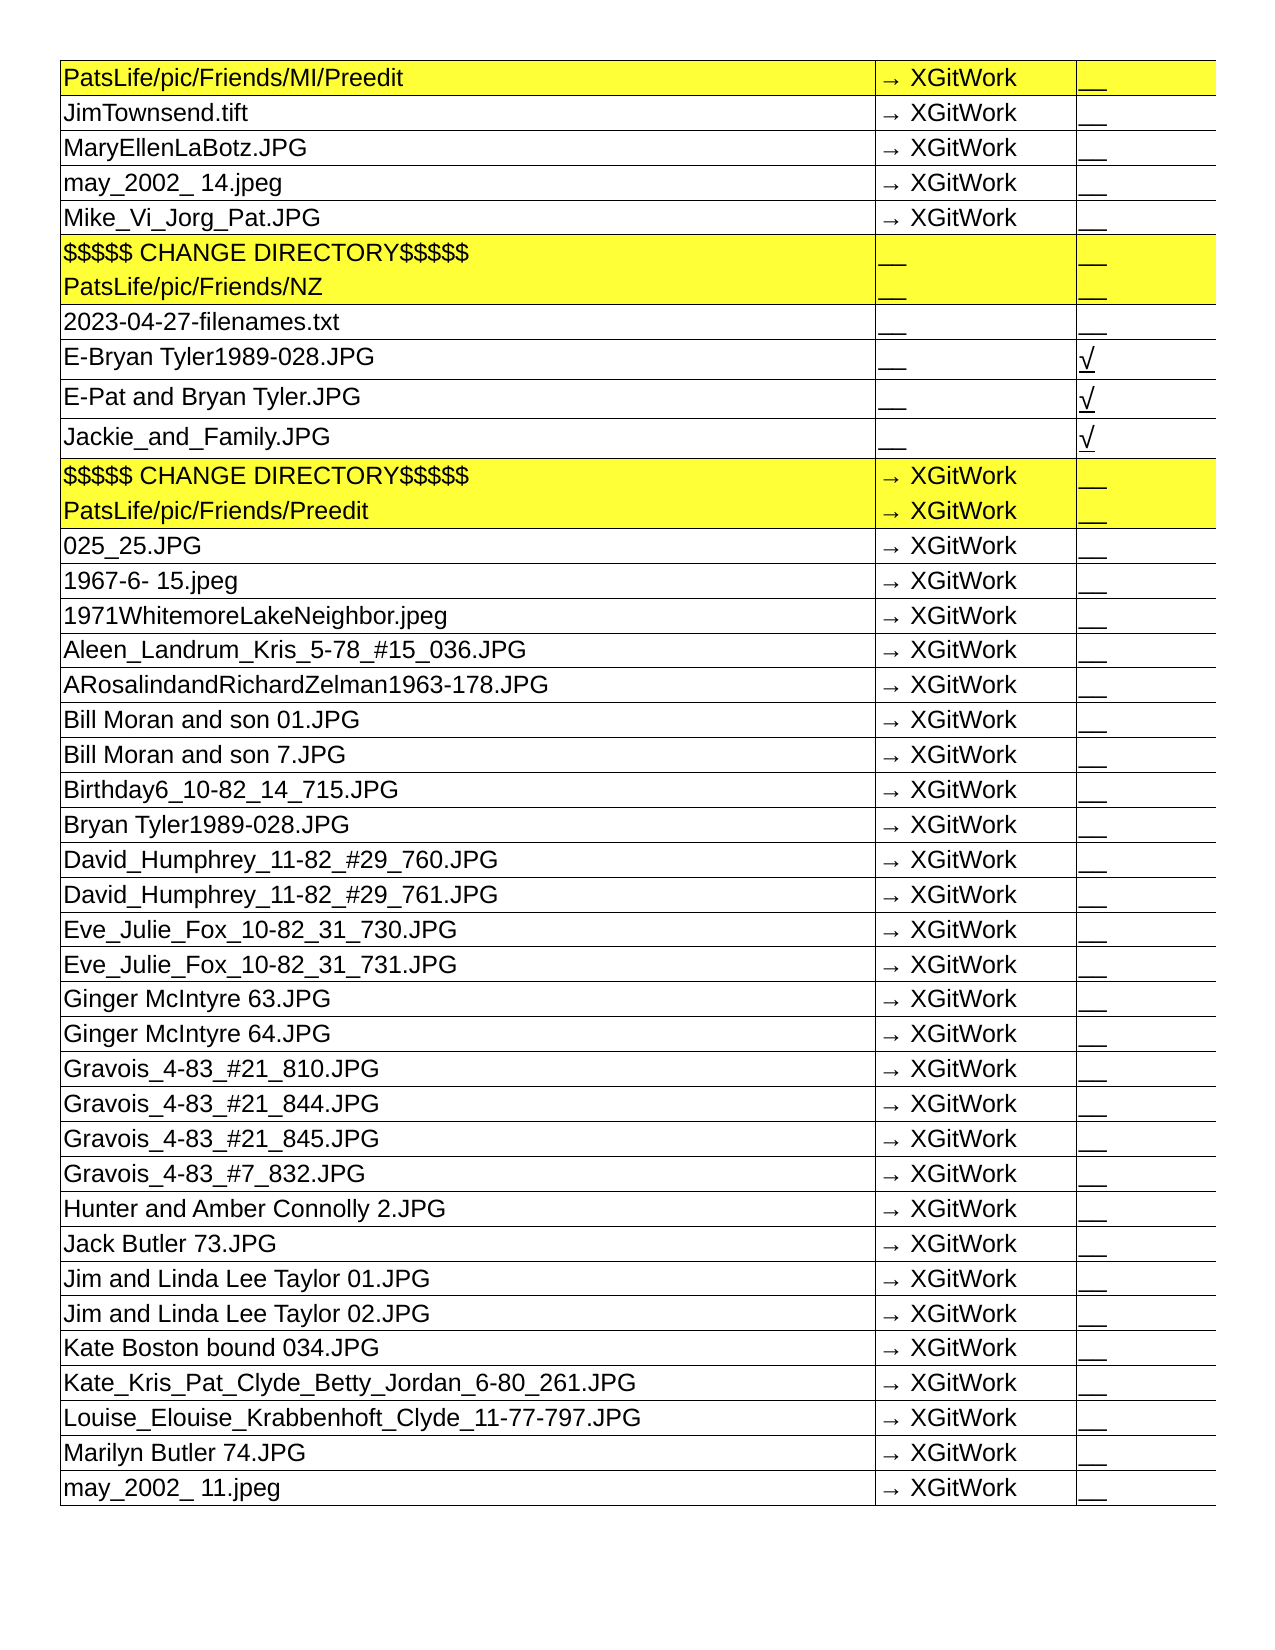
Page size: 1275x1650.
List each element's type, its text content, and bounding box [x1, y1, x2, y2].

table_cell 025_25.JPG [61, 529, 875, 563]
table_cell → XGitWork [876, 1366, 1076, 1400]
table_cell __ [1077, 1087, 1216, 1121]
table_cell Aleen_Landrum_Kris_5-78_#15_036.JPG [61, 634, 875, 667]
table_cell → XGitWork [876, 96, 1076, 130]
table_cell Eve_Julie_Fox_10-82_31_731.JPG [61, 947, 875, 981]
table_cell → XGitWork [876, 131, 1076, 164]
table_cell __ [1077, 1122, 1216, 1156]
table_cell Kate Boston bound 034.JPG [61, 1331, 875, 1365]
table_cell √ [1077, 419, 1216, 458]
table_cell __ [1077, 913, 1216, 946]
table_cell → XGitWork [876, 913, 1076, 946]
table_cell → XGitWork [876, 1122, 1076, 1156]
table_cell Ginger McIntyre 63.JPG [61, 982, 875, 1016]
table_cell Jackie_and_Family.JPG [61, 419, 875, 458]
table_cell Ginger McIntyre 64.JPG [61, 1017, 875, 1051]
table_cell 1971WhitemoreLakeNeighbor.jpeg [61, 599, 875, 632]
table_cell Mike_Vi_Jorg_Pat.JPG [61, 201, 875, 234]
table_cell __ [876, 305, 1076, 339]
table_cell Eve_Julie_Fox_10-82_31_730.JPG [61, 913, 875, 946]
table_cell Louise_Elouise_Krabbenhoft_Clyde_11-77-797.JPG [61, 1401, 875, 1435]
table_cell __ [1077, 96, 1216, 130]
table_cell → XGitWork [876, 634, 1076, 667]
table_cell __ [1077, 564, 1216, 597]
table_cell __ [1077, 201, 1216, 234]
table_cell __ [876, 235, 1076, 269]
table_cell may_2002_ 11.jpeg [61, 1471, 875, 1505]
table_cell → XGitWork [876, 947, 1076, 981]
table_cell → XGitWork [876, 1471, 1076, 1505]
table_cell → XGitWork [876, 459, 1076, 493]
table_cell __ [1077, 459, 1216, 493]
table_cell __ [1077, 1366, 1216, 1400]
table_cell → XGitWork [876, 166, 1076, 199]
table_cell __ [1077, 703, 1216, 737]
table_cell __ [1077, 1017, 1216, 1051]
table_cell $$$$$ CHANGE DIRECTORY$$$$$ [61, 235, 875, 269]
table_cell → XGitWork [876, 738, 1076, 772]
table_cell $$$$$ CHANGE DIRECTORY$$$$$ [61, 459, 875, 493]
table_cell __ [1077, 269, 1216, 304]
table_cell __ [876, 340, 1076, 379]
table_cell __ [1077, 947, 1216, 981]
table_cell __ [876, 380, 1076, 418]
table_cell __ [876, 419, 1076, 458]
table_cell → XGitWork [876, 808, 1076, 842]
table_cell → XGitWork [876, 1052, 1076, 1086]
table_cell __ [876, 269, 1076, 304]
table_cell Jack Butler 73.JPG [61, 1227, 875, 1261]
table_cell → XGitWork [876, 982, 1076, 1016]
table_cell __ [1077, 634, 1216, 667]
table_cell Jim and Linda Lee Taylor 01.JPG [61, 1262, 875, 1295]
table_cell Jim and Linda Lee Taylor 02.JPG [61, 1296, 875, 1330]
table_cell → XGitWork [876, 1401, 1076, 1435]
table_cell may_2002_ 14.jpeg [61, 166, 875, 199]
table_cell PatsLife/pic/Friends/NZ [61, 269, 875, 304]
table_cell → XGitWork [876, 493, 1076, 528]
table_cell → XGitWork [876, 599, 1076, 632]
table_cell PatsLife/pic/Friends/MI/Preedit [61, 61, 875, 95]
table_cell __ [1077, 738, 1216, 772]
table_cell __ [1077, 808, 1216, 842]
table_cell __ [1077, 1052, 1216, 1086]
table_cell → XGitWork [876, 843, 1076, 877]
table_cell → XGitWork [876, 1296, 1076, 1330]
table_cell __ [1077, 668, 1216, 702]
table_cell E-Pat and Bryan Tyler.JPG [61, 380, 875, 418]
table_cell → XGitWork [876, 61, 1076, 95]
table_cell __ [1077, 131, 1216, 164]
table_cell __ [1077, 305, 1216, 339]
table_cell JimTownsend.tift [61, 96, 875, 130]
table_cell Birthday6_10-82_14_715.JPG [61, 773, 875, 807]
table_cell → XGitWork [876, 668, 1076, 702]
table_cell __ [1077, 1436, 1216, 1470]
table_cell __ [1077, 982, 1216, 1016]
table_cell 2023-04-27-filenames.txt [61, 305, 875, 339]
table_cell → XGitWork [876, 564, 1076, 597]
table_cell → XGitWork [876, 201, 1076, 234]
table_cell __ [1077, 1192, 1216, 1226]
table_cell → XGitWork [876, 1017, 1076, 1051]
table_cell → XGitWork [876, 1087, 1076, 1121]
table_cell __ [1077, 235, 1216, 269]
table_cell → XGitWork [876, 1227, 1076, 1261]
table_cell __ [1077, 1227, 1216, 1261]
table_cell __ [1077, 1401, 1216, 1435]
table_cell __ [1077, 843, 1216, 877]
table_cell Bryan Tyler1989-028.JPG [61, 808, 875, 842]
table_cell Marilyn Butler 74.JPG [61, 1436, 875, 1470]
table_cell √ [1077, 380, 1216, 418]
table_cell __ [1077, 529, 1216, 563]
table_cell __ [1077, 1262, 1216, 1295]
table_cell → XGitWork [876, 1331, 1076, 1365]
table_cell David_Humphrey_11-82_#29_761.JPG [61, 878, 875, 912]
table_cell __ [1077, 493, 1216, 528]
table_cell → XGitWork [876, 1436, 1076, 1470]
table_cell → XGitWork [876, 529, 1076, 563]
table_cell __ [1077, 1331, 1216, 1365]
table_cell → XGitWork [876, 1262, 1076, 1295]
table_cell __ [1077, 878, 1216, 912]
table_cell __ [1077, 61, 1216, 95]
table_cell Gravois_4-83_#21_845.JPG [61, 1122, 875, 1156]
table_cell MaryEllenLaBotz.JPG [61, 131, 875, 164]
table_cell __ [1077, 599, 1216, 632]
table_cell __ [1077, 1471, 1216, 1505]
table_cell Gravois_4-83_#21_810.JPG [61, 1052, 875, 1086]
table_cell Hunter and Amber Connolly 2.JPG [61, 1192, 875, 1226]
table_cell Bill Moran and son 7.JPG [61, 738, 875, 772]
table_cell → XGitWork [876, 703, 1076, 737]
table_cell Gravois_4-83_#7_832.JPG [61, 1157, 875, 1191]
table_cell ARosalindandRichardZelman1963-178.JPG [61, 668, 875, 702]
table_cell 1967-6- 15.jpeg [61, 564, 875, 597]
table_cell Bill Moran and son 01.JPG [61, 703, 875, 737]
table_cell __ [1077, 773, 1216, 807]
table_cell __ [1077, 166, 1216, 199]
table_cell David_Humphrey_11-82_#29_760.JPG [61, 843, 875, 877]
table_cell E-Bryan Tyler1989-028.JPG [61, 340, 875, 379]
table_cell → XGitWork [876, 1157, 1076, 1191]
table_cell __ [1077, 1296, 1216, 1330]
table_cell → XGitWork [876, 1192, 1076, 1226]
table_cell __ [1077, 1157, 1216, 1191]
table_cell PatsLife/pic/Friends/Preedit [61, 493, 875, 528]
table_cell → XGitWork [876, 773, 1076, 807]
table_cell √ [1077, 340, 1216, 379]
table_cell → XGitWork [876, 878, 1076, 912]
table_cell Kate_Kris_Pat_Clyde_Betty_Jordan_6-80_261.JPG [61, 1366, 875, 1400]
table_cell Gravois_4-83_#21_844.JPG [61, 1087, 875, 1121]
